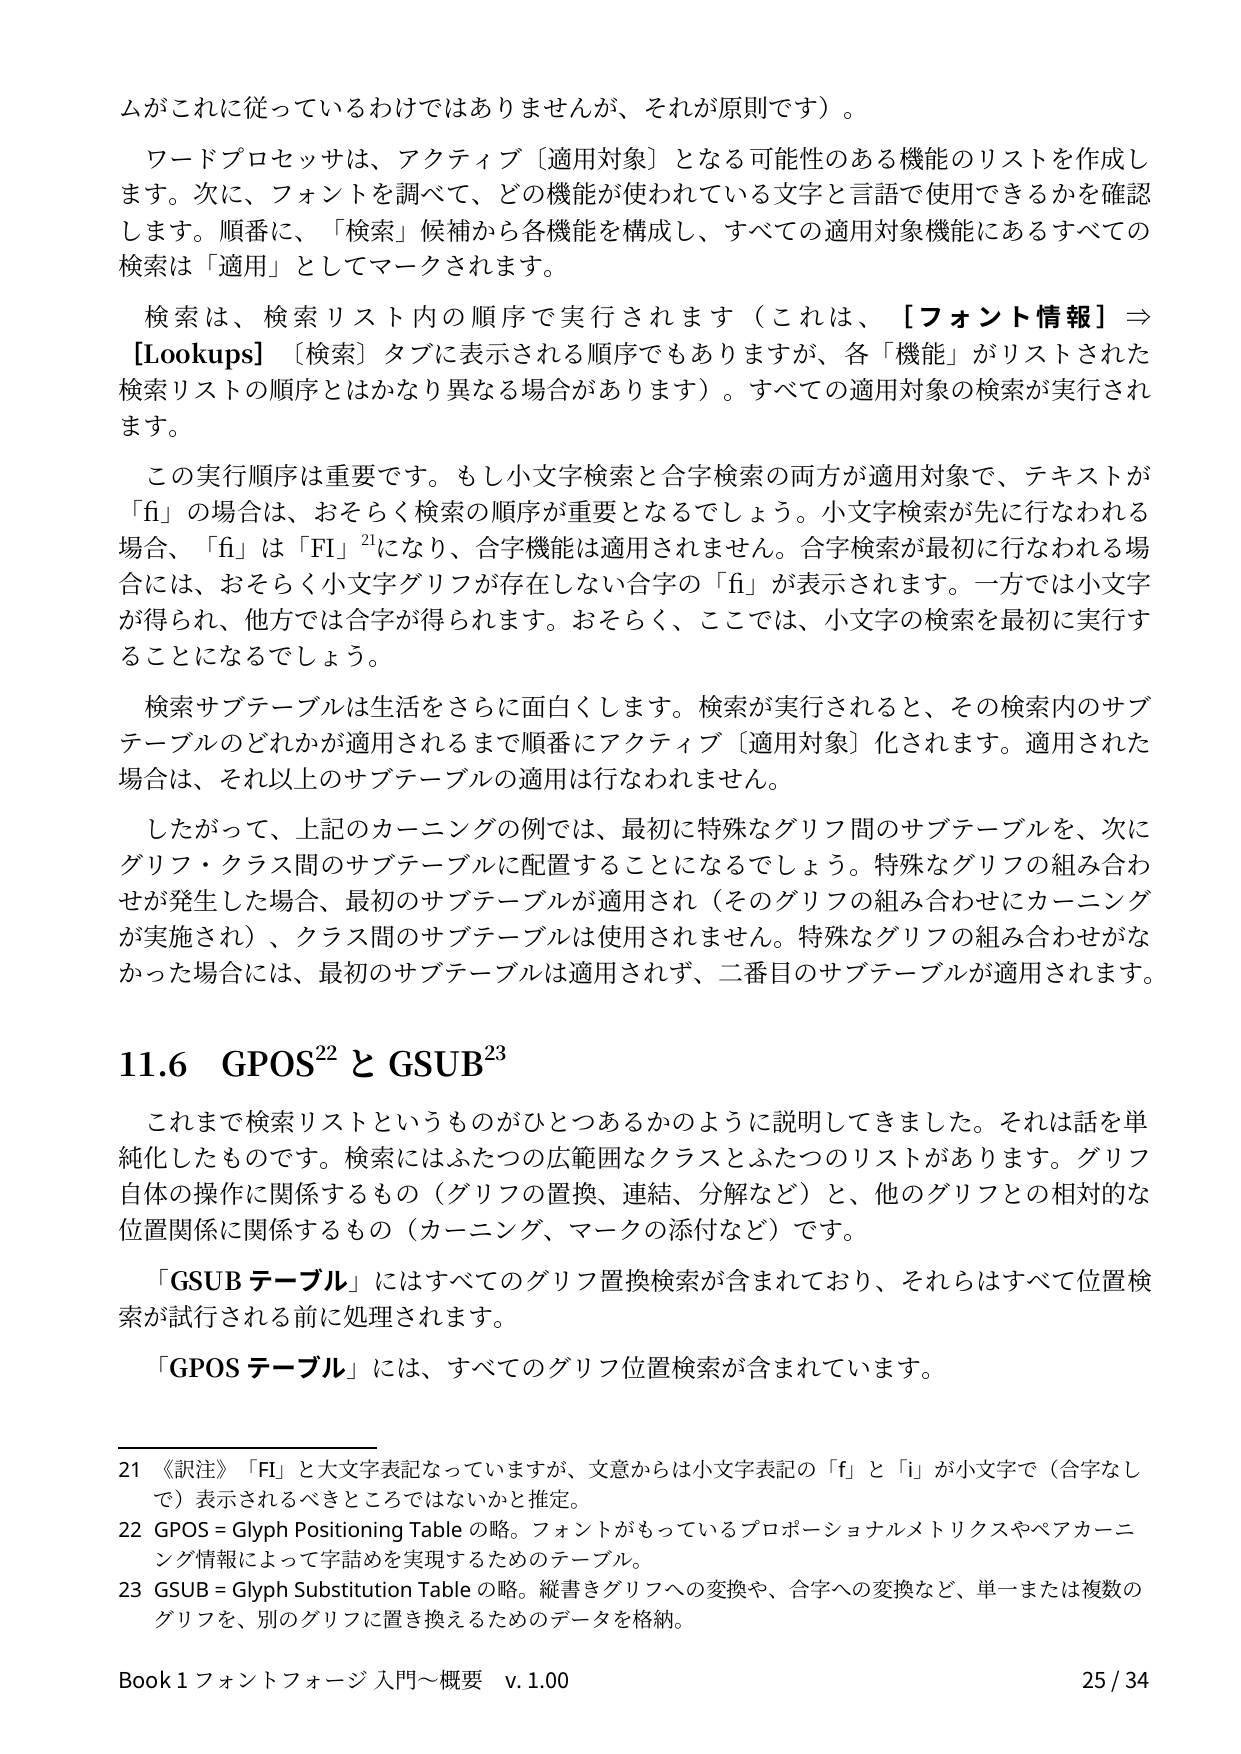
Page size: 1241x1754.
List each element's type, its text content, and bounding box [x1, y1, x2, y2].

text ワードプロセッサは、アクティブ〔適用対象〕となる可能性のある機能のリストを作成します。次に、フォントを調べて、どの機能が使われている文字と言語で使用できるかを確認します。順番に、「検索」候補から各機能を構成し、すべての適用対象機能にあるすべての検索は「適用」としてマークされます。 [118, 139, 1152, 283]
text GPOS = Glyph Positioning Table の略。フォントがもっているプロポーショナルメトリクスやペアカーニング情報によって字詰めを実現するためのテーブル。 [118, 1514, 1152, 1574]
text 検索は、検索リスト内の順序で実行されます（これは、［フォント情報］⇒［Lookups］〔検索〕タブに表示される順序でもありますが、各「機能」がリストされた検索リストの順序とはかなり異なる場合があります）。すべての適用対象の検索が実行されます。 [118, 298, 1152, 442]
text 「GSUB テーブル」にはすべてのグリフ置換検索が含まれており、それらはすべて位置検索が試行される前に処理されます。 [118, 1261, 1152, 1333]
text これまで検索リストというものがひとつあるかのように説明してきました。それは話を単純化したものです。検索にはふたつの広範囲なクラスとふたつのリストがあります。グリフ自体の操作に関係するもの（グリフの置換、連結、分解など）と、他のグリフとの相対的な位置関係に関係するもの（カーニング、マークの添付など）です。 [118, 1103, 1152, 1246]
text したがって、上記のカーニングの例では、最初に特殊なグリフ間のサブテーブルを、次にグリフ・クラス間のサブテーブルに配置することになるでしょう。特殊なグリフの組み合わせが発生した場合、最初のサブテーブルが適用され（そのグリフの組み合わせにカーニングが実施され）、クラス間のサブテーブルは使用されません。特殊なグリフの組み合わせがなかった場合には、最初のサブテーブルは適用されず、二番目のサブテーブルが適用されます。 [118, 810, 1152, 990]
text 《訳注》「FI」と大文字表記なっていますが、文意からは小文字表記の「f」と「i」が小文字で（合字なしで）表示されるべきところではないかと推定。 [118, 1454, 1152, 1514]
subtitle 11.6 GPOS と GSUB [118, 1038, 1152, 1086]
text ムがこれに従っているわけではありませんが、それが原則です）。 [118, 88, 1152, 124]
text GSUB = Glyph Substitution Table の略。縦書きグリフへの変換や、合字への変換など、単一または複数のグリフを、別のグリフに置き換えるためのデータを格納。 [118, 1574, 1152, 1634]
text 検索サブテーブルは生活をさらに面白くします。検索が実行されると、その検索内のサブテーブルのどれかが適用されるまで順番にアクティブ〔適用対象〕化されます。適用された場合は、それ以上のサブテーブルの適用は行なわれません。 [118, 687, 1152, 795]
text この実行順序は重要です。もし小文字検索と合字検索の両方が適用対象で、テキストが「fi」の場合は、おそらく検索の順序が重要となるでしょう。小文字検索が先に行なわれる場合、「fi」は「FI」になり、合字機能は適用されません。合字検索が最初に行なわれる場合には、おそらく小文字グリフが存在しない合字の「fi」が表示されます。一方では小文字が得られ、他方では合字が得られます。おそらく、ここでは、小文字の検索を最初に実行することになるでしょう。 [118, 457, 1152, 673]
text 「GPOS テーブル」には、すべてのグリフ位置検索が含まれています。 [118, 1348, 1152, 1384]
